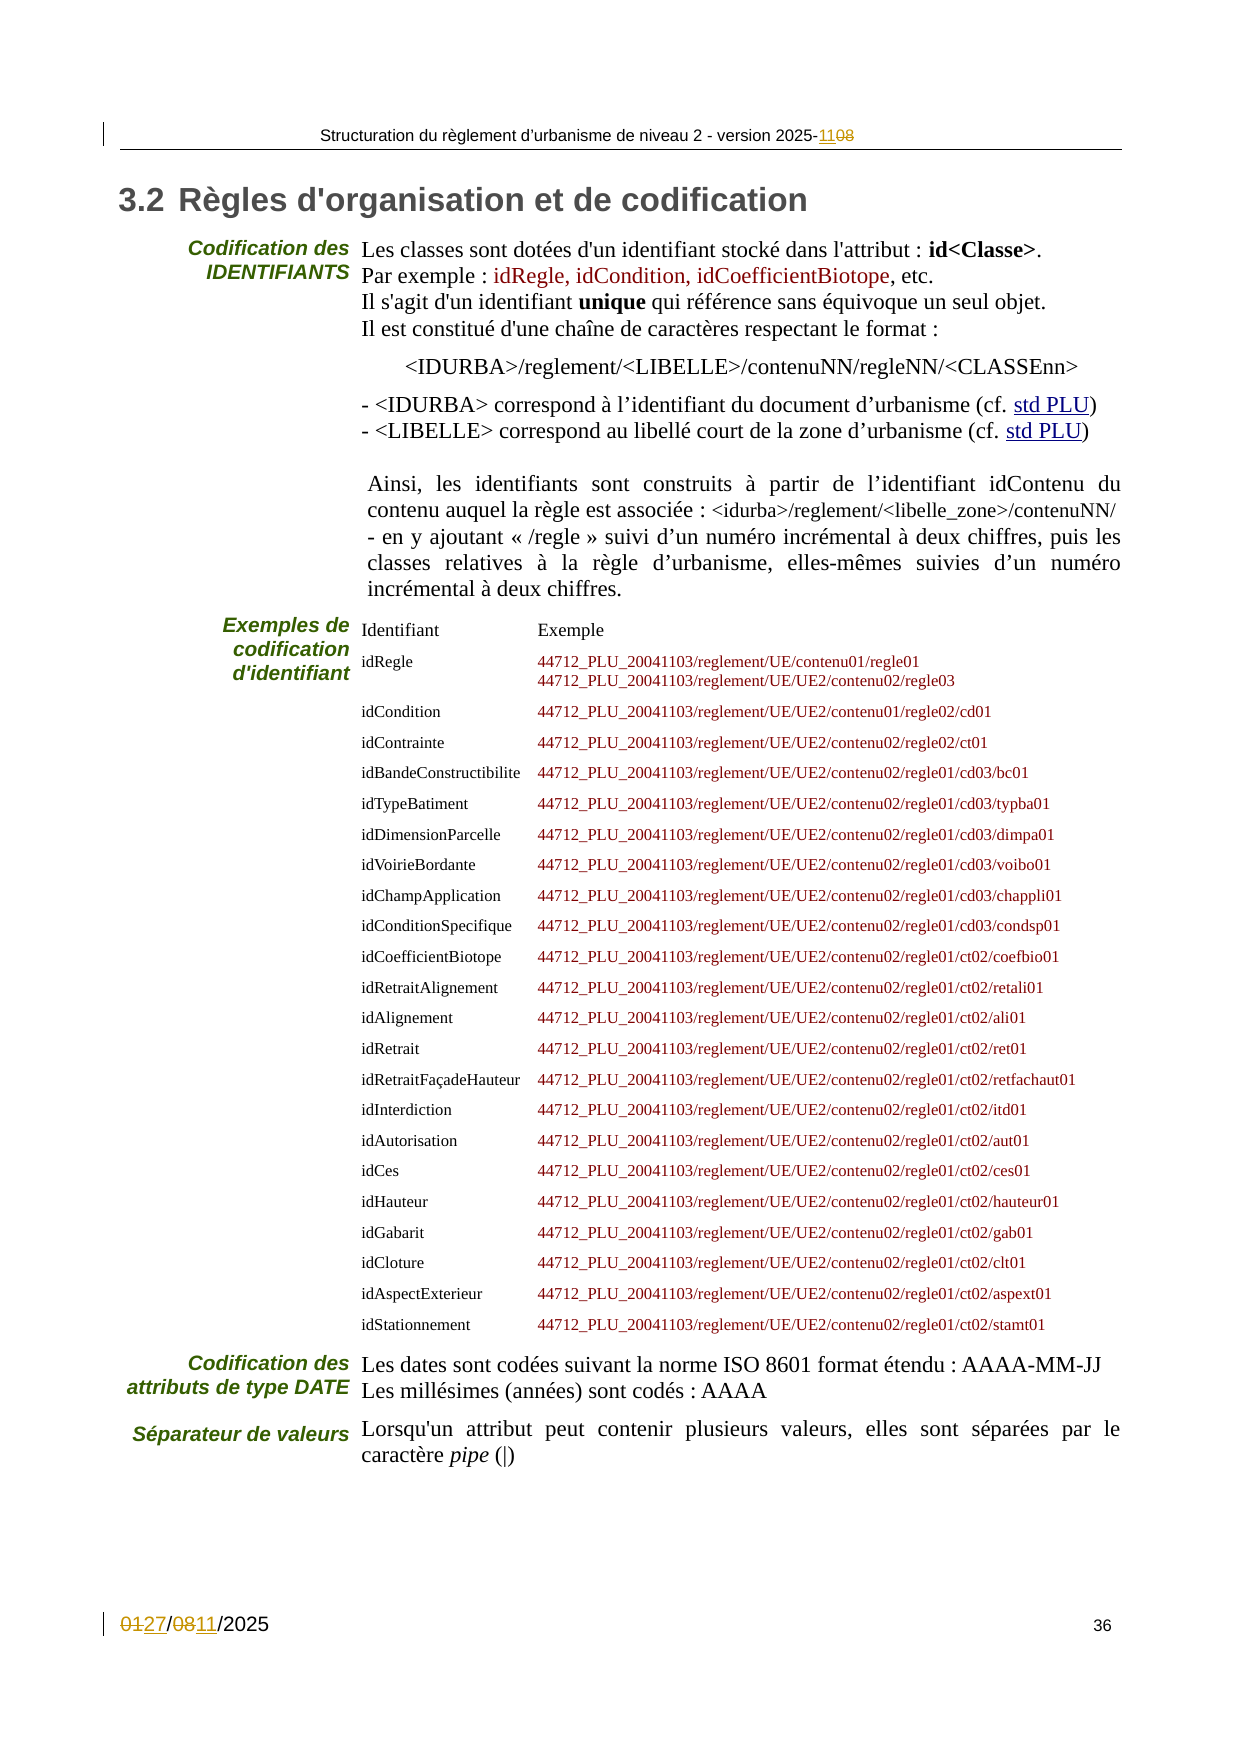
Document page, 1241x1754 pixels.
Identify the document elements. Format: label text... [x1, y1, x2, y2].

table_header Exemple [532, 613, 1122, 646]
table_cell idAlignement [355, 1002, 532, 1033]
table_cell 44712_PLU_20041103/reglement/UE/UE2/contenu02/regle01/ct02/retfachaut01 [532, 1064, 1122, 1094]
table_cell 44712_PLU_20041103/reglement/UE/UE2/contenu02/regle01/ct02/coefbio01 [532, 941, 1122, 972]
table_cell 44712_PLU_20041103/reglement/UE/UE2/contenu02/regle01/ct02/stamt01 [532, 1309, 1122, 1339]
table_header Les classes sont dotées d'un identifiant stocké dans l'attribut : id<Classe>. Par exemple : idRegle, idCondition, idCoefficientBiotope, etc. Il s'agit d'un identifiant unique qui référence sans équivoque un seul objet. Il est constitué d'une chaîne de caractères respectant le format : <IDURBA>/reglement/<LIBELLE>/contenuNN/regleNN/<CLASSEnn> - <IDURBA> correspond à l’identifiant du document d’urbanisme (cf. std PLU) - <LIBELLE> correspond au libellé court de la zone d’urbanisme (cf. std PLU) Ainsi, les identifiants sont construits à partir de l’identifiant idContenu du contenu auquel la règle est associée : <idurba>/reglement/<libelle_zone>/contenuNN/ - en y ajoutant « /regle » suivi d’un numéro incrémental à deux chiffres, puis les classes relatives à la règle d’urbanisme, elles-mêmes suivies d’un numéro incrémental à deux chiffres. [355, 230, 1122, 607]
table_cell Codification des attributs de type DATE [118, 1345, 355, 1409]
table_cell idAspectExterieur [355, 1278, 532, 1308]
table_header Identifiant [355, 613, 532, 646]
table_cell 44712_PLU_20041103/reglement/UE/UE2/contenu02/regle02/ct01 [532, 727, 1122, 757]
table_cell 44712_PLU_20041103/reglement/UE/UE2/contenu02/regle01/cd03/voibo01 [532, 849, 1122, 880]
table_cell idCes [355, 1155, 532, 1186]
table_cell idRetrait [355, 1033, 532, 1063]
table_cell idChampApplication [355, 880, 532, 910]
table_cell idRetraitAlignement [355, 972, 532, 1002]
table_cell idStationnement [355, 1309, 532, 1339]
table_cell idDimensionParcelle [355, 819, 532, 849]
table_cell Exemples de codification d'identifiant [118, 608, 355, 1345]
table_cell 44712_PLU_20041103/reglement/UE/UE2/contenu02/regle01/cd03/dimpa01 [532, 819, 1122, 849]
table_cell 44712_PLU_20041103/reglement/UE/contenu01/regle01 44712_PLU_20041103/reglement/UE/UE2/contenu02/regle03 [532, 646, 1122, 696]
table_cell 44712_PLU_20041103/reglement/UE/UE2/contenu02/regle01/ct02/clt01 [532, 1247, 1122, 1278]
subtitle Règles d'organisation et de codification [118, 180, 1122, 218]
table_cell 44712_PLU_20041103/reglement/UE/UE2/contenu02/regle01/ct02/retali01 [532, 972, 1122, 1002]
table_cell 44712_PLU_20041103/reglement/UE/UE2/contenu02/regle01/cd03/chappli01 [532, 880, 1122, 910]
table_cell Lorsqu'un attribut peut contenir plusieurs valeurs, elles sont séparées par le caractère pipe (|) [355, 1409, 1122, 1473]
table_cell idBandeConstructibilite [355, 757, 532, 788]
table_cell 44712_PLU_20041103/reglement/UE/UE2/contenu01/regle02/cd01 [532, 696, 1122, 727]
table_cell 44712_PLU_20041103/reglement/UE/UE2/contenu02/regle01/ct02/aut01 [532, 1125, 1122, 1155]
table_cell idGabarit [355, 1217, 532, 1247]
table_cell idTypeBatiment [355, 788, 532, 818]
table_cell 44712_PLU_20041103/reglement/UE/UE2/contenu02/regle01/ct02/ali01 [532, 1002, 1122, 1033]
table_cell 44712_PLU_20041103/reglement/UE/UE2/contenu02/regle01/cd03/condsp01 [532, 910, 1122, 941]
table_cell Les dates sont codées suivant la norme ISO 8601 format étendu : AAAA-MM-JJ Les millésimes (années) sont codés : AAAA [355, 1345, 1122, 1409]
table_cell 44712_PLU_20041103/reglement/UE/UE2/contenu02/regle01/cd03/bc01 [532, 757, 1122, 788]
table_header Codification des IDENTIFIANTS [118, 230, 355, 607]
table_cell 44712_PLU_20041103/reglement/UE/UE2/contenu02/regle01/ct02/hauteur01 [532, 1186, 1122, 1217]
table_cell idInterdiction [355, 1094, 532, 1125]
table_cell 44712_PLU_20041103/reglement/UE/UE2/contenu02/regle01/cd03/typba01 [532, 788, 1122, 818]
table_cell 44712_PLU_20041103/reglement/UE/UE2/contenu02/regle01/ct02/aspext01 [532, 1278, 1122, 1308]
table_cell idRegle [355, 646, 532, 696]
table_cell Séparateur de valeurs [118, 1409, 355, 1473]
table_cell idAutorisation [355, 1125, 532, 1155]
table_cell 44712_PLU_20041103/reglement/UE/UE2/contenu02/regle01/ct02/ces01 [532, 1155, 1122, 1186]
table_cell 44712_PLU_20041103/reglement/UE/UE2/contenu02/regle01/ct02/itd01 [532, 1094, 1122, 1125]
table_cell idHauteur [355, 1186, 532, 1217]
table_cell idVoirieBordante [355, 849, 532, 880]
table_cell [355, 1339, 1122, 1345]
table_cell idCoefficientBiotope [355, 941, 532, 972]
table_cell idCloture [355, 1247, 532, 1278]
table_cell 44712_PLU_20041103/reglement/UE/UE2/contenu02/regle01/ct02/ret01 [532, 1033, 1122, 1063]
table_cell idCondition [355, 696, 532, 727]
table_cell idRetraitFaçadeHauteur [355, 1064, 532, 1094]
table_cell idContrainte [355, 727, 532, 757]
table_cell 44712_PLU_20041103/reglement/UE/UE2/contenu02/regle01/ct02/gab01 [532, 1217, 1122, 1247]
table_cell [355, 608, 1122, 613]
table_cell idConditionSpecifique [355, 910, 532, 941]
